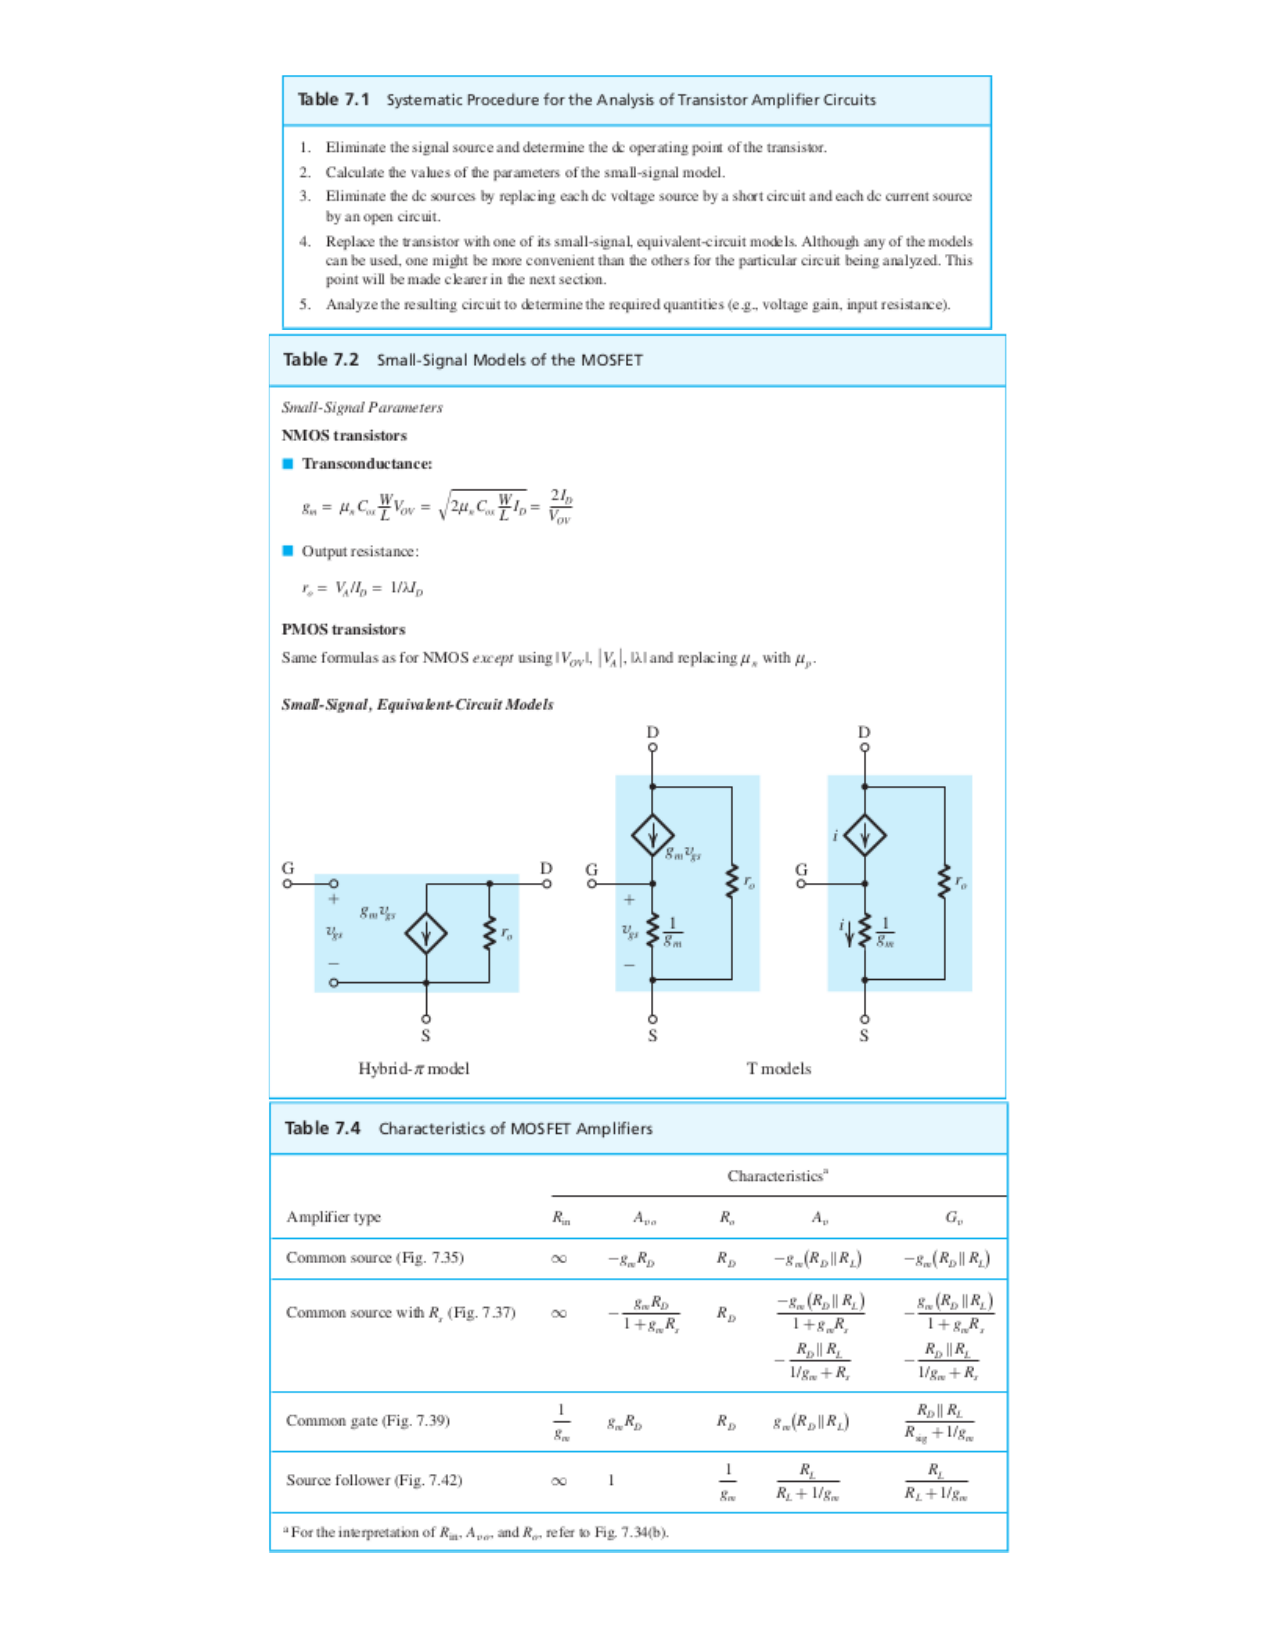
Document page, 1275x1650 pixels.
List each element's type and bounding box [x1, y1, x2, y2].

picture [281, 75, 994, 330]
picture [268, 333, 1007, 1097]
picture [268, 1100, 1010, 1553]
